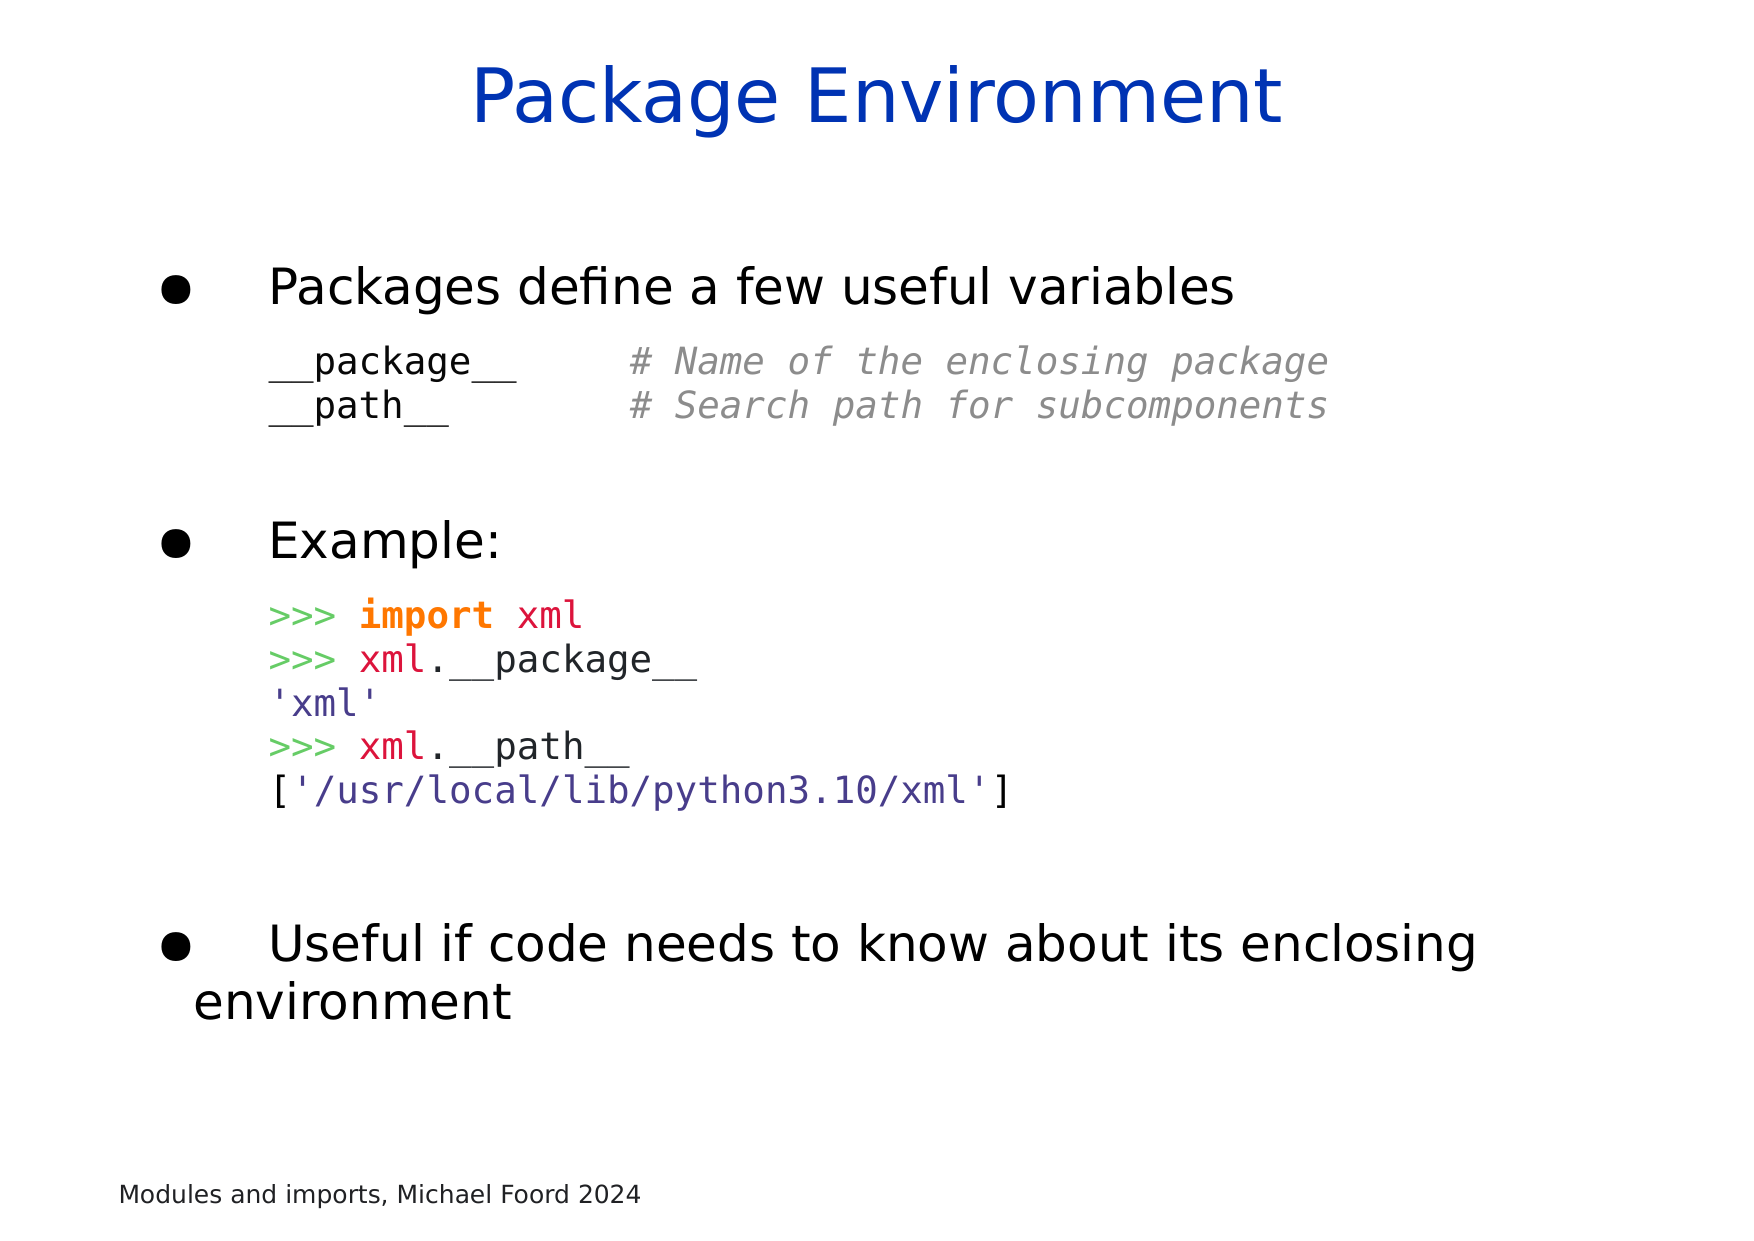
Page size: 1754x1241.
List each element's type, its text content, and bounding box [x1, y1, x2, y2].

text >>> xml.__package__ [268, 637, 1636, 681]
text >>> import xml [268, 594, 1636, 637]
text 'xml' [268, 681, 1636, 725]
text ['/usr/local/lib/python3.10/xml'] [268, 768, 1636, 812]
text >>> xml.__path__ [268, 725, 1636, 768]
text __package__ # Name of the enclosing package __path__ # Search path for subcomponents [268, 339, 1636, 427]
list Packages define a few useful variables [156, 258, 1636, 316]
text Package Environment [118, 53, 1636, 140]
list Example: [156, 512, 1636, 570]
list Useful if code needs to know about its enclosing environment [156, 915, 1636, 1031]
